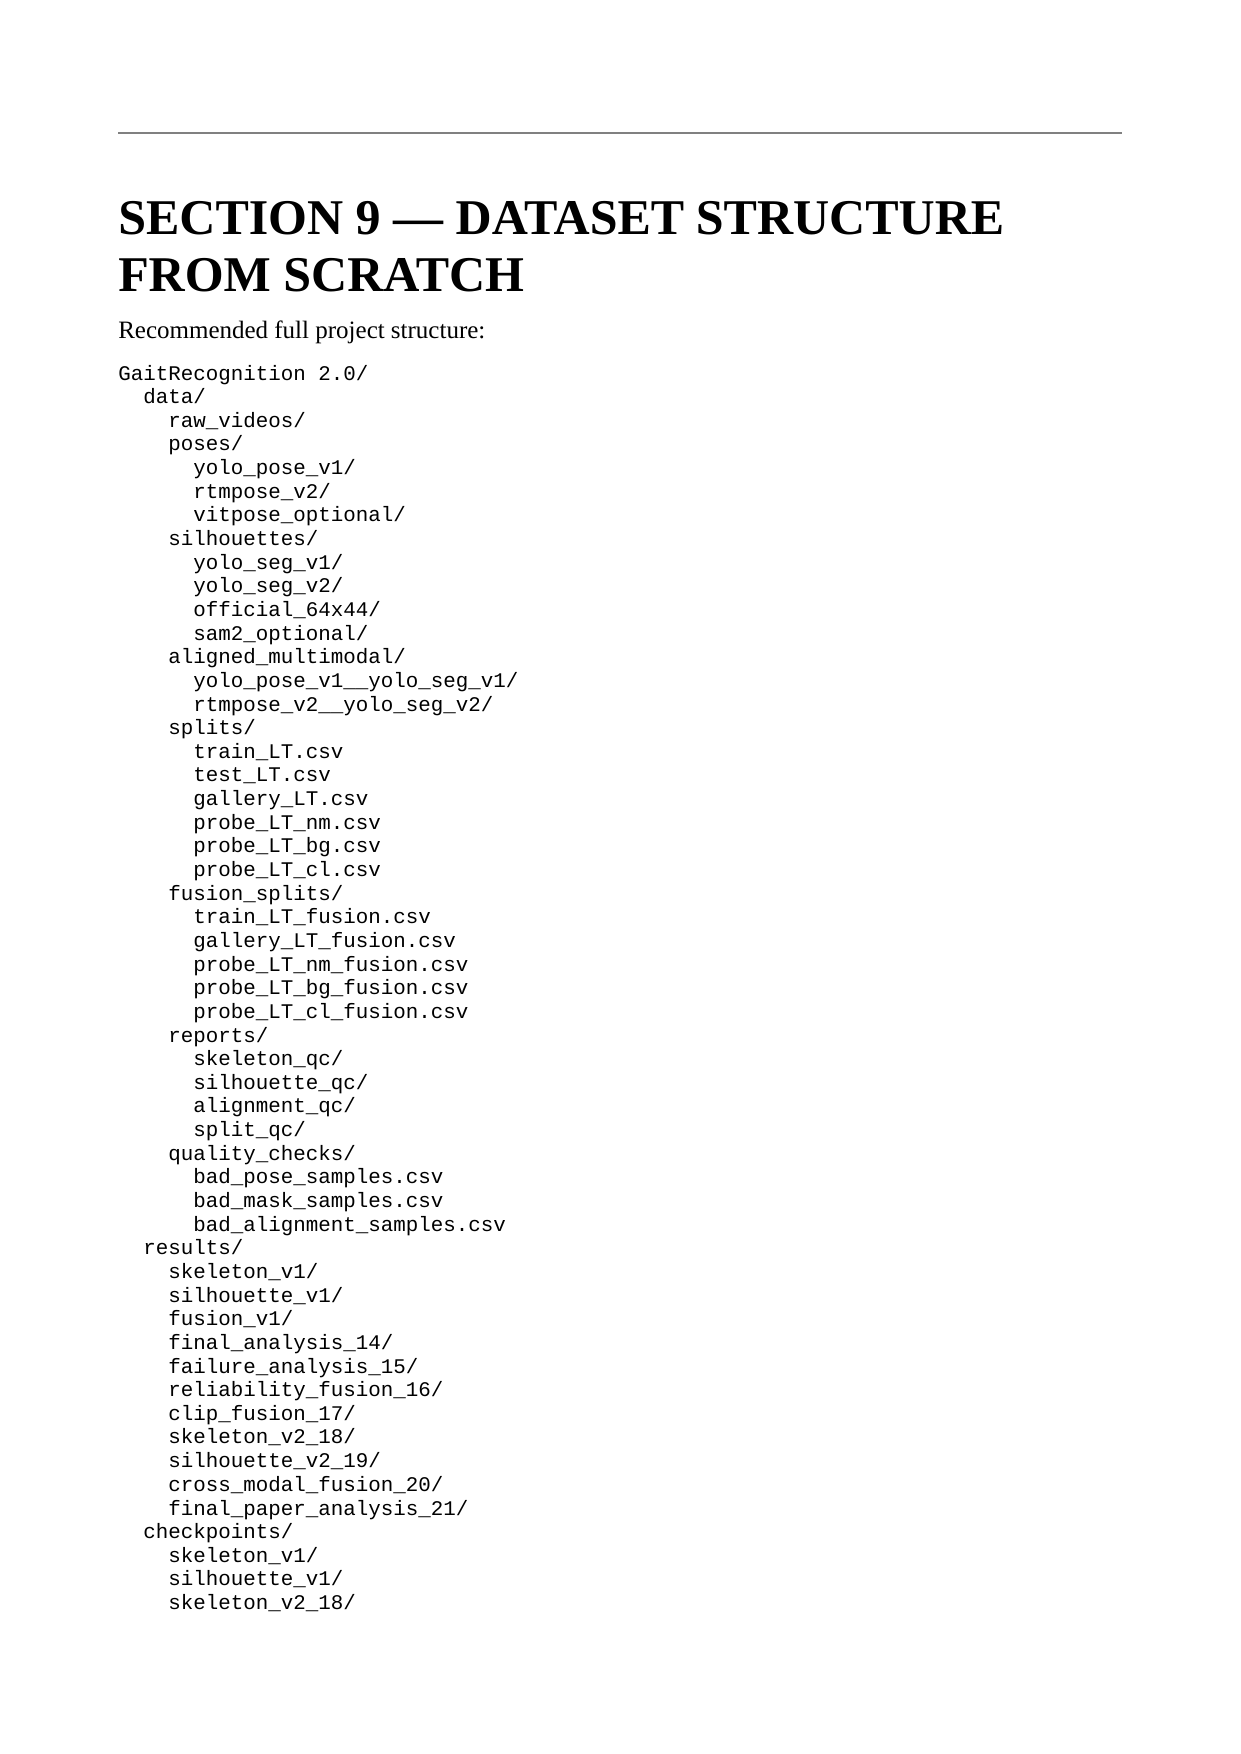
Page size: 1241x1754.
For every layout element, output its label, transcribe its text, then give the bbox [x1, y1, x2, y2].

text gallery_LT.csv [118, 788, 1122, 812]
text fusion_v1/ [118, 1308, 1122, 1332]
text reports/ [118, 1024, 1122, 1048]
text bad_pose_samples.csv [118, 1166, 1122, 1190]
subtitle SECTION 9 — DATASET STRUCTURE FROM SCRATCH [118, 187, 1122, 302]
text train_LT_fusion.csv [118, 906, 1122, 930]
text probe_LT_nm.csv [118, 812, 1122, 835]
text final_analysis_14/ [118, 1332, 1122, 1356]
text bad_alignment_samples.csv [118, 1214, 1122, 1237]
text probe_LT_cl.csv [118, 859, 1122, 883]
text vitpose_optional/ [118, 504, 1122, 528]
text silhouettes/ [118, 528, 1122, 552]
text silhouette_v1/ [118, 1568, 1122, 1592]
text final_paper_analysis_21/ [118, 1497, 1122, 1521]
text yolo_seg_v1/ [118, 552, 1122, 575]
text cross_modal_fusion_20/ [118, 1474, 1122, 1497]
text GaitRecognition 2.0/ [118, 362, 1122, 386]
text rtmpose_v2/ [118, 481, 1122, 504]
text bad_mask_samples.csv [118, 1190, 1122, 1214]
text probe_LT_bg_fusion.csv [118, 977, 1122, 1001]
text train_LT.csv [118, 741, 1122, 764]
text yolo_pose_v1__yolo_seg_v1/ [118, 670, 1122, 693]
text raw_videos/ [118, 410, 1122, 433]
text failure_analysis_15/ [118, 1356, 1122, 1379]
text official_64x44/ [118, 599, 1122, 623]
text skeleton_v1/ [118, 1545, 1122, 1568]
text checkpoints/ [118, 1521, 1122, 1545]
text splits/ [118, 717, 1122, 741]
text poses/ [118, 433, 1122, 457]
text skeleton_v2_18/ [118, 1427, 1122, 1450]
text silhouette_v1/ [118, 1285, 1122, 1308]
text skeleton_v1/ [118, 1261, 1122, 1285]
text yolo_seg_v2/ [118, 575, 1122, 599]
text silhouette_v2_19/ [118, 1450, 1122, 1474]
text sam2_optional/ [118, 623, 1122, 646]
text silhouette_qc/ [118, 1072, 1122, 1096]
text gallery_LT_fusion.csv [118, 930, 1122, 954]
text probe_LT_cl_fusion.csv [118, 1001, 1122, 1024]
text clip_fusion_17/ [118, 1403, 1122, 1427]
text aligned_multimodal/ [118, 646, 1122, 670]
text rtmpose_v2__yolo_seg_v2/ [118, 693, 1122, 717]
text quality_checks/ [118, 1143, 1122, 1166]
text probe_LT_nm_fusion.csv [118, 954, 1122, 977]
text reliability_fusion_16/ [118, 1379, 1122, 1403]
text skeleton_qc/ [118, 1048, 1122, 1072]
text alignment_qc/ [118, 1096, 1122, 1119]
text skeleton_v2_18/ [118, 1592, 1122, 1616]
text Recommended full project structure: [118, 315, 1122, 344]
text probe_LT_bg.csv [118, 835, 1122, 859]
text yolo_pose_v1/ [118, 457, 1122, 481]
text fusion_splits/ [118, 883, 1122, 906]
text data/ [118, 386, 1122, 410]
text results/ [118, 1237, 1122, 1261]
text test_LT.csv [118, 764, 1122, 788]
text split_qc/ [118, 1119, 1122, 1143]
